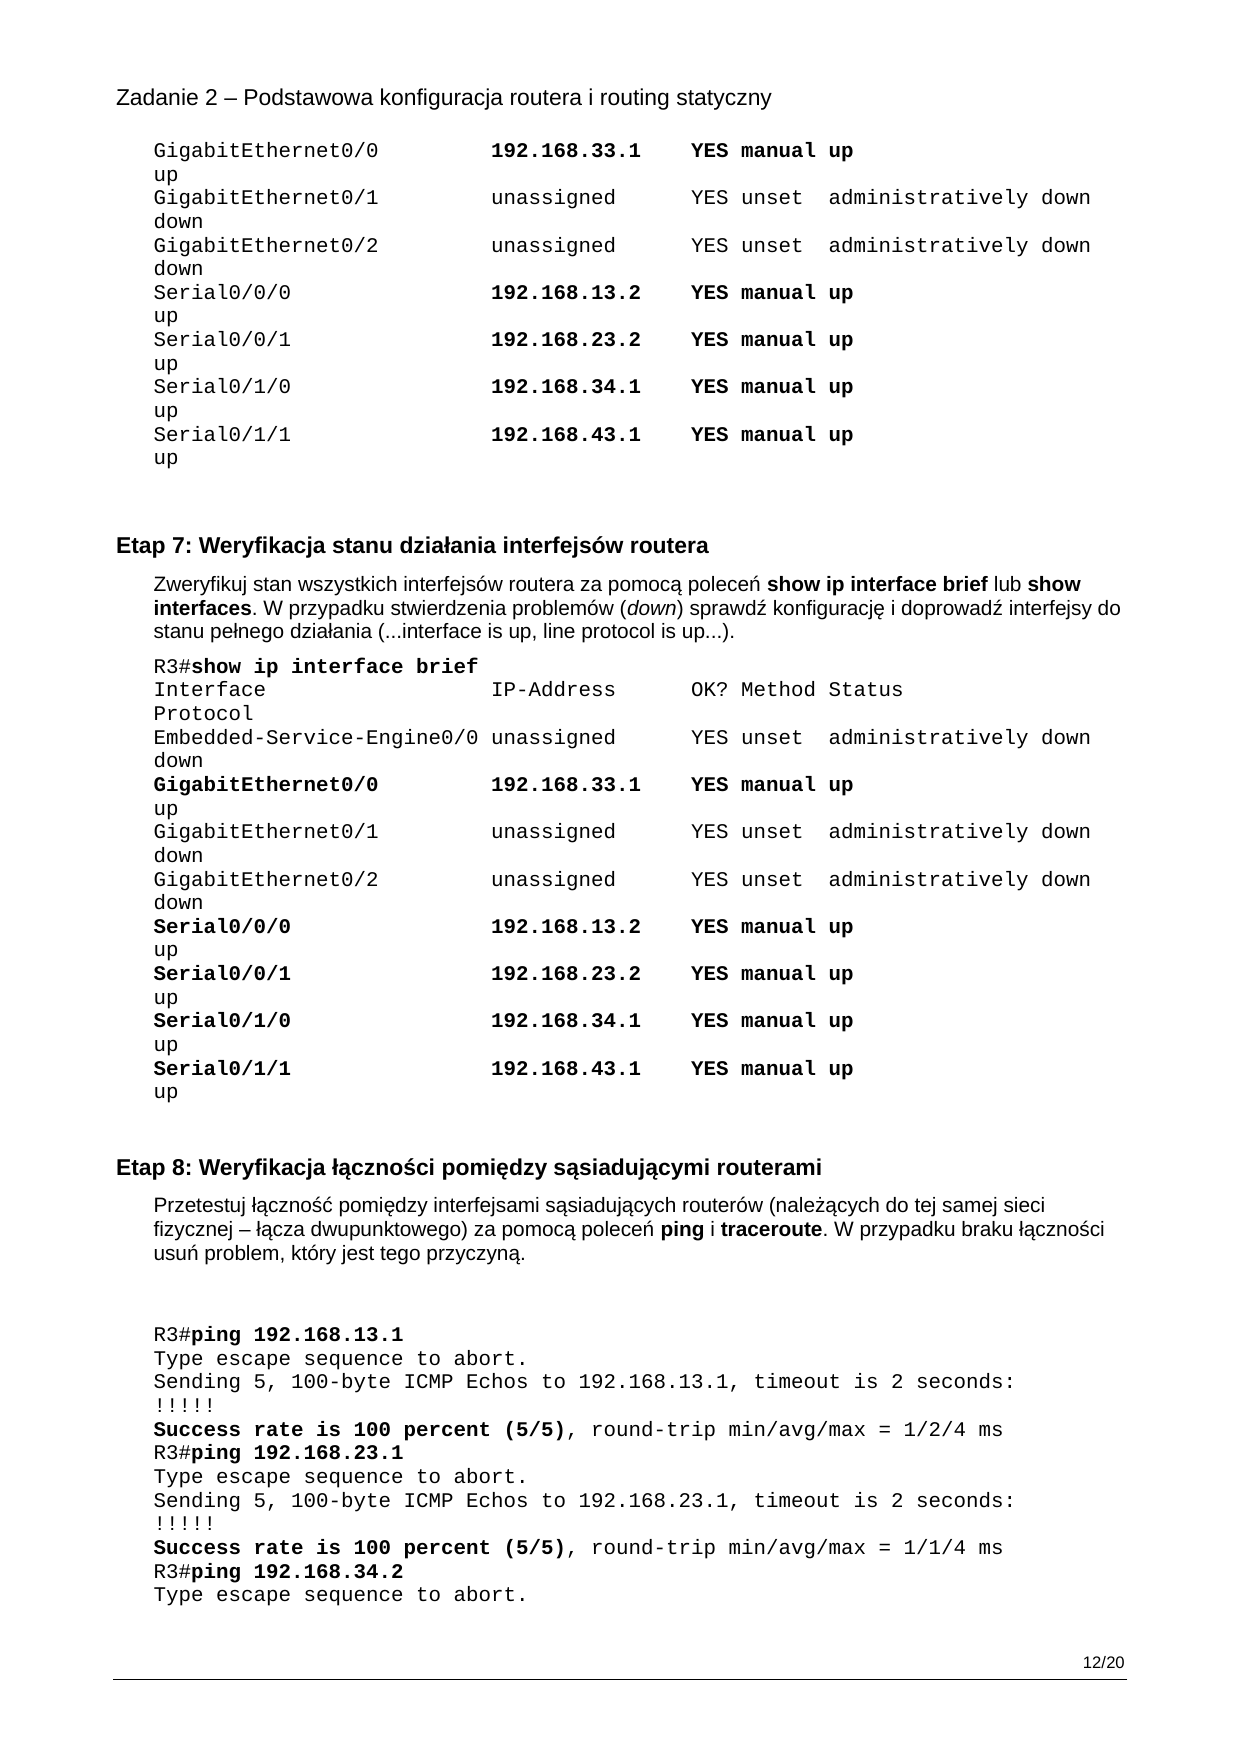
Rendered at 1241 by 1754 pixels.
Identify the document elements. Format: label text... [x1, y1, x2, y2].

text Serial0/0/1 192.168.23.2 YES manual up up [153, 329, 1124, 376]
text Success rate is 100 percent (5/5), round-trip min/avg/max = 1/2/4 ms [153, 1419, 1124, 1442]
text GigabitEthernet0/0 192.168.33.1 YES manual up up [153, 774, 1124, 821]
text Serial0/1/0 192.168.34.1 YES manual up up [153, 376, 1124, 424]
text Serial0/1/1 192.168.43.1 YES manual up up [153, 1058, 1124, 1105]
text GigabitEthernet0/2 unassigned YES unset administratively down down [153, 234, 1124, 282]
text Przetestuj łączność pomiędzy interfejsami sąsiadujących routerów (należących do tej samej sieci fizycznej – łącza dwupunktowego) za pomocą poleceń ping i traceroute. W przypadku braku łączności usuń problem, który jest tego przyczyną. [153, 1192, 1124, 1264]
text Serial0/0/0 192.168.13.2 YES manual up up [153, 916, 1124, 963]
text R3#show ip interface brief [153, 656, 1124, 679]
text Type escape sequence to abort. [153, 1584, 1124, 1608]
text GigabitEthernet0/2 unassigned YES unset administratively down down [153, 868, 1124, 916]
text GigabitEthernet0/0 192.168.33.1 YES manual up up [153, 140, 1124, 187]
text Zweryfikuj stan wszystkich interfejsów routera za pomocą poleceń show ip interface brief lub show interfaces. W przypadku stwierdzenia problemów (down) sprawdź konfigurację i doprowadź interfejsy do stanu pełnego działania (...interface is up, line protocol is up...). [153, 571, 1124, 643]
list Weryfikacja stanu działania interfejsów routera [116, 532, 1124, 559]
text Sending 5, 100-byte ICMP Echos to 192.168.23.1, timeout is 2 seconds: [153, 1490, 1124, 1513]
text GigabitEthernet0/1 unassigned YES unset administratively down down [153, 821, 1124, 868]
text !!!!! [153, 1395, 1124, 1419]
list Weryfikacja łączności pomiędzy sąsiadującymi routerami [116, 1154, 1124, 1180]
text Interface IP-Address OK? Method Status Protocol [153, 679, 1124, 727]
text Serial0/0/1 192.168.23.2 YES manual up up [153, 963, 1124, 1010]
text Serial0/1/0 192.168.34.1 YES manual up up [153, 1010, 1124, 1058]
text Type escape sequence to abort. [153, 1466, 1124, 1490]
text Sending 5, 100-byte ICMP Echos to 192.168.13.1, timeout is 2 seconds: [153, 1371, 1124, 1395]
text Type escape sequence to abort. [153, 1348, 1124, 1371]
text R3#ping 192.168.23.1 [153, 1442, 1124, 1466]
text Embedded-Service-Engine0/0 unassigned YES unset administratively down down [153, 727, 1124, 774]
text R3#ping 192.168.34.2 [153, 1561, 1124, 1584]
text R3#ping 192.168.13.1 [153, 1324, 1124, 1348]
text Serial0/0/0 192.168.13.2 YES manual up up [153, 282, 1124, 329]
text Serial0/1/1 192.168.43.1 YES manual up up [153, 424, 1124, 471]
text Success rate is 100 percent (5/5), round-trip min/avg/max = 1/1/4 ms [153, 1537, 1124, 1561]
text !!!!! [153, 1513, 1124, 1537]
text GigabitEthernet0/1 unassigned YES unset administratively down down [153, 187, 1124, 234]
